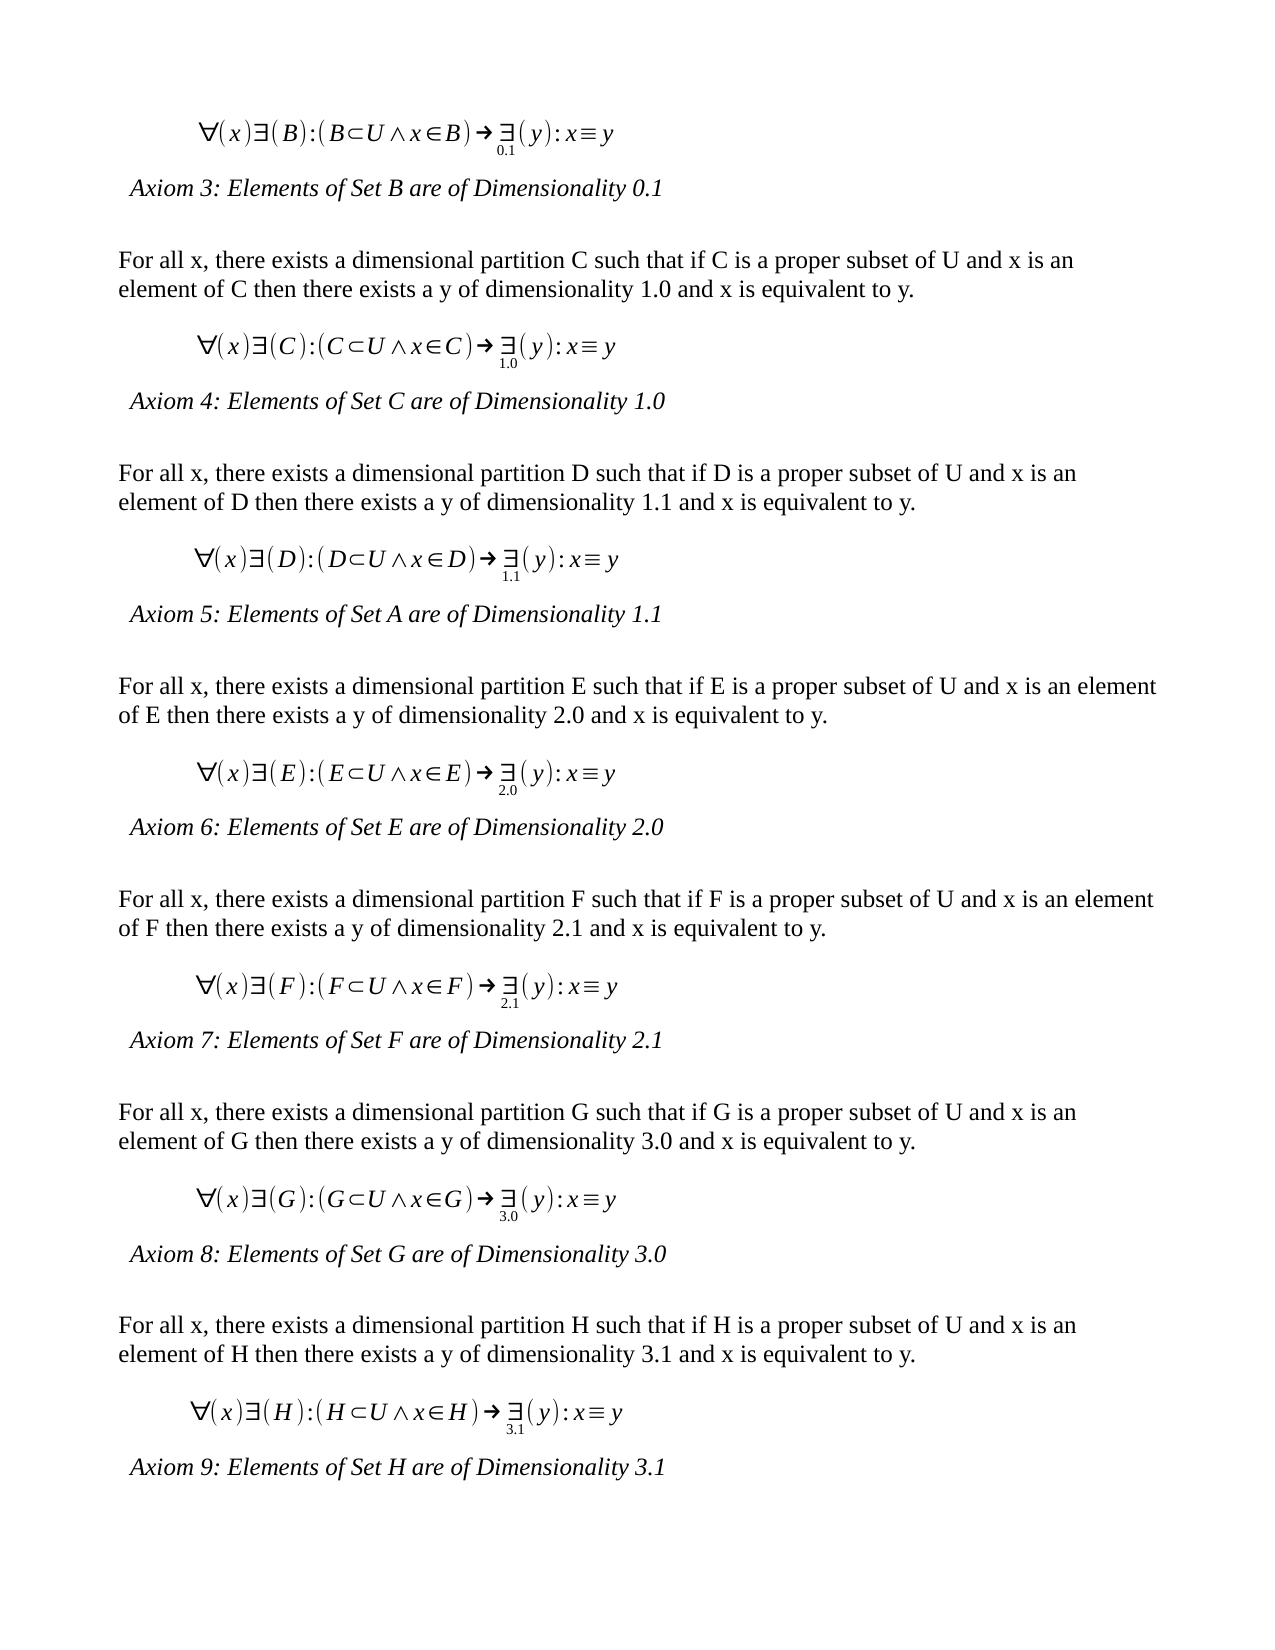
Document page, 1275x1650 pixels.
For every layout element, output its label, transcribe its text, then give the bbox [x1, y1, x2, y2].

text Axiom 3: Elements of Set B are of Dimensionality 0.1 [130, 131, 683, 202]
text For all x, there exists a dimensional partition G such that if G is a proper subset of U and x is an element of G then there exists a y of dimensionality 3.0 and x is equivalent to y. [118, 1097, 1157, 1155]
text For all x, there exists a dimensional partition H such that if H is a proper subset of U and x is an element of H then there exists a y of dimensionality 3.1 and x is equivalent to y. [118, 1311, 1157, 1368]
text For all x, there exists a dimensional partition F such that if F is a proper subset of U and x is an element of F then there exists a y of dimensionality 2.1 and x is equivalent to y. [118, 884, 1157, 942]
text Axiom 5: Elements of Set A are of Dimensionality 1.1 [130, 557, 683, 628]
text Axiom 9: Elements of Set H are of Dimensionality 3.1 [130, 1409, 683, 1481]
text Axiom 4: Elements of Set C are of Dimensionality 1.0 [130, 344, 683, 415]
text For all x, there exists a dimensional partition E such that if E is a proper subset of U and x is an element of E then there exists a y of dimensionality 2.0 and x is equivalent to y. [118, 671, 1157, 729]
text Axiom 8: Elements of Set G are of Dimensionality 3.0 [130, 1196, 683, 1267]
text For all x, there exists a dimensional partition C such that if C is a proper subset of U and x is an element of C then there exists a y of dimensionality 1.0 and x is equivalent to y. [118, 245, 1157, 302]
text For all x, there exists a dimensional partition D such that if D is a proper subset of U and x is an element of D then there exists a y of dimensionality 1.1 and x is equivalent to y. [118, 458, 1157, 516]
text Axiom 7: Elements of Set F are of Dimensionality 2.1 [130, 983, 683, 1054]
text Axiom 6: Elements of Set E are of Dimensionality 2.0 [130, 770, 683, 841]
